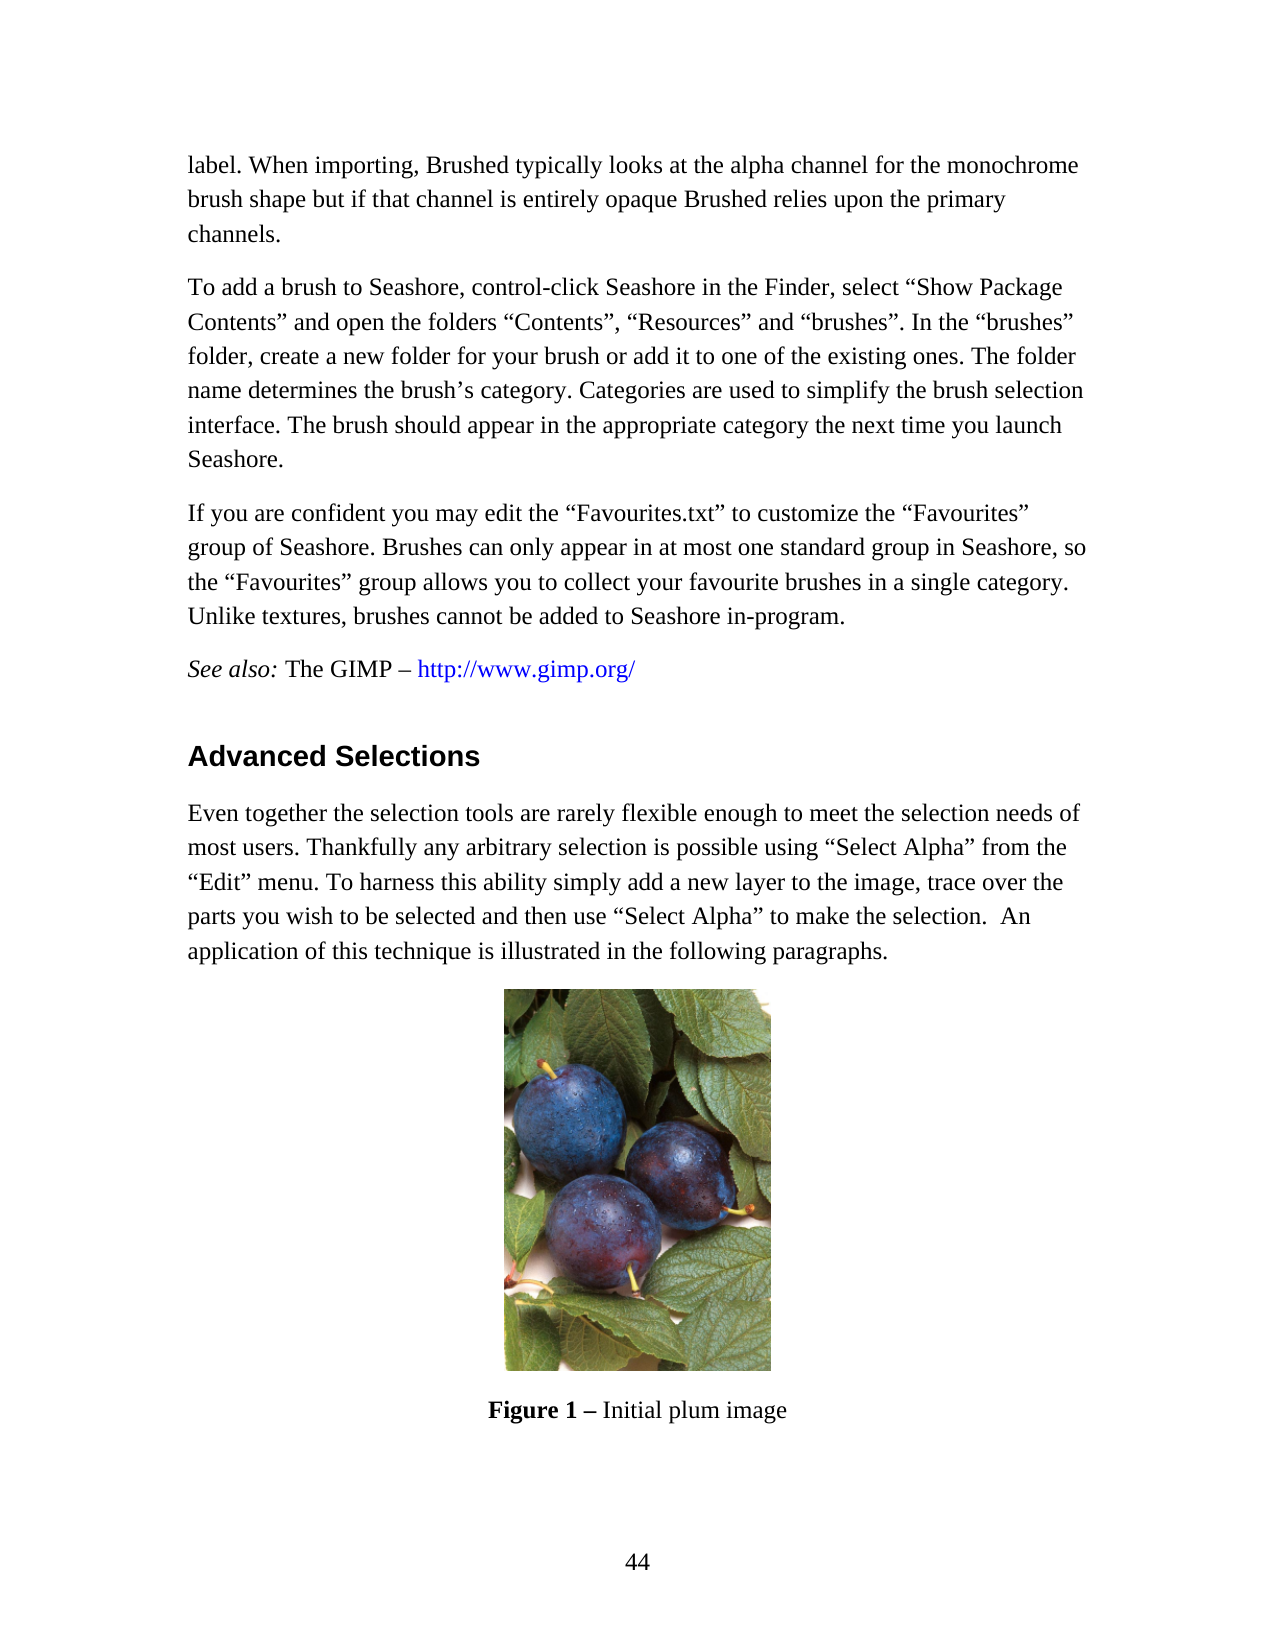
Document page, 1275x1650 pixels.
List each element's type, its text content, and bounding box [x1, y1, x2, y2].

text To add a brush to Seashore, control-click Seashore in the Finder, select “Show Package Contents” and open the folders “Contents”, “Resources” and “brushes”. In the “brushes” folder, create a new folder for your brush or add it to one of the existing ones. The folder name determines the brush’s category. Categories are used to simplify the brush selection interface. The brush should appear in the appropriate category the next time you launch Seashore. [187, 272, 1087, 473]
text If you are confident you may edit the “Favourites.txt” to customize the “Favourites” group of Seashore. Brushes can only appear in at most one standard group in Seashore, so the “Favourites” group allows you to collect your favourite brushes in a single category. Unlike textures, brushes cannot be added to Seashore in-program. [187, 498, 1087, 630]
text label. When importing, Brushed typically looks at the alpha channel for the monochrome brush shape but if that channel is entirely opaque Brushed relies upon the primary channels. [187, 150, 1087, 248]
picture [504, 989, 771, 1371]
text Figure 1 – Initial plum image [187, 1395, 1087, 1423]
subtitle Advanced Selections [187, 739, 1087, 772]
text See also: The GIMP – http://www.gimp.org/ [187, 654, 1087, 683]
text Even together the selection tools are rarely flexible enough to meet the selection needs of most users. Thankfully any arbitrary selection is possible using “Select Alpha” from the “Edit” menu. To harness this ability simply add a new layer to the image, trace over the parts you wish to be selected and then use “Select Alpha” to make the selection. An application of this technique is illustrated in the following paragraphs. [187, 798, 1087, 964]
